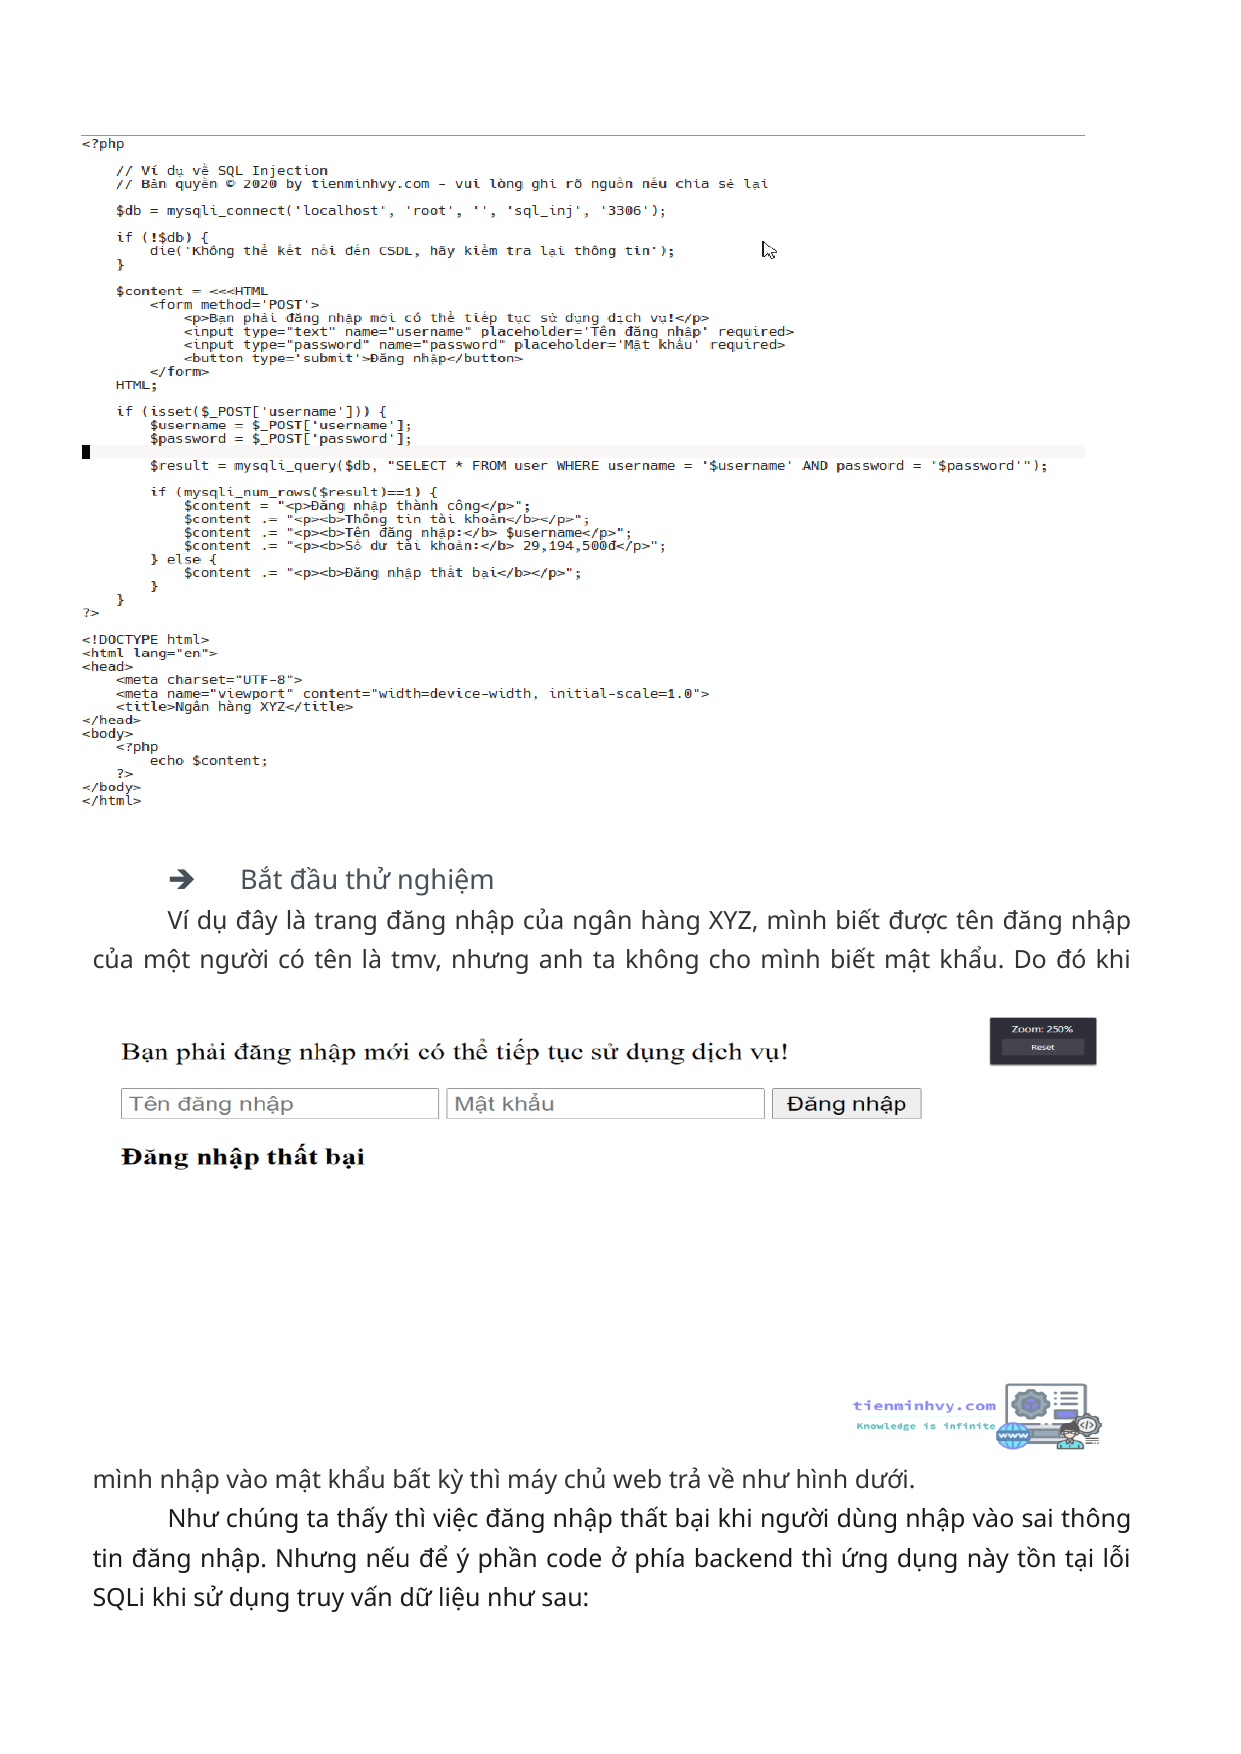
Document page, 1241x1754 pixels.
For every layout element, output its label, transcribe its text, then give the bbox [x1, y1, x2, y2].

subtitle Bắt đầu thử nghiệm [92, 860, 1133, 897]
text Ví dụ đây là trang đăng nhập của ngân hàng XYZ, mình biết được tên đăng nhập của một người có tên là tmv, nhưng anh ta không cho mình biết mật khẩu. Do đó khi mình nhập vào mật khẩu bất kỳ thì máy chủ web trả về như hình dưới. [92, 903, 1133, 1496]
picture [80, 135, 1085, 811]
text Như chúng ta thấy thì việc đăng nhập thất bại khi người dùng nhập vào sai thông tin đăng nhập. Nhưng nếu để ý phần code ở phía backend thì ứng dụng này tồn tại lỗi SQLi khi sử dụng truy vấn dữ liệu như sau: [92, 1501, 1133, 1613]
picture [106, 1014, 1111, 1462]
